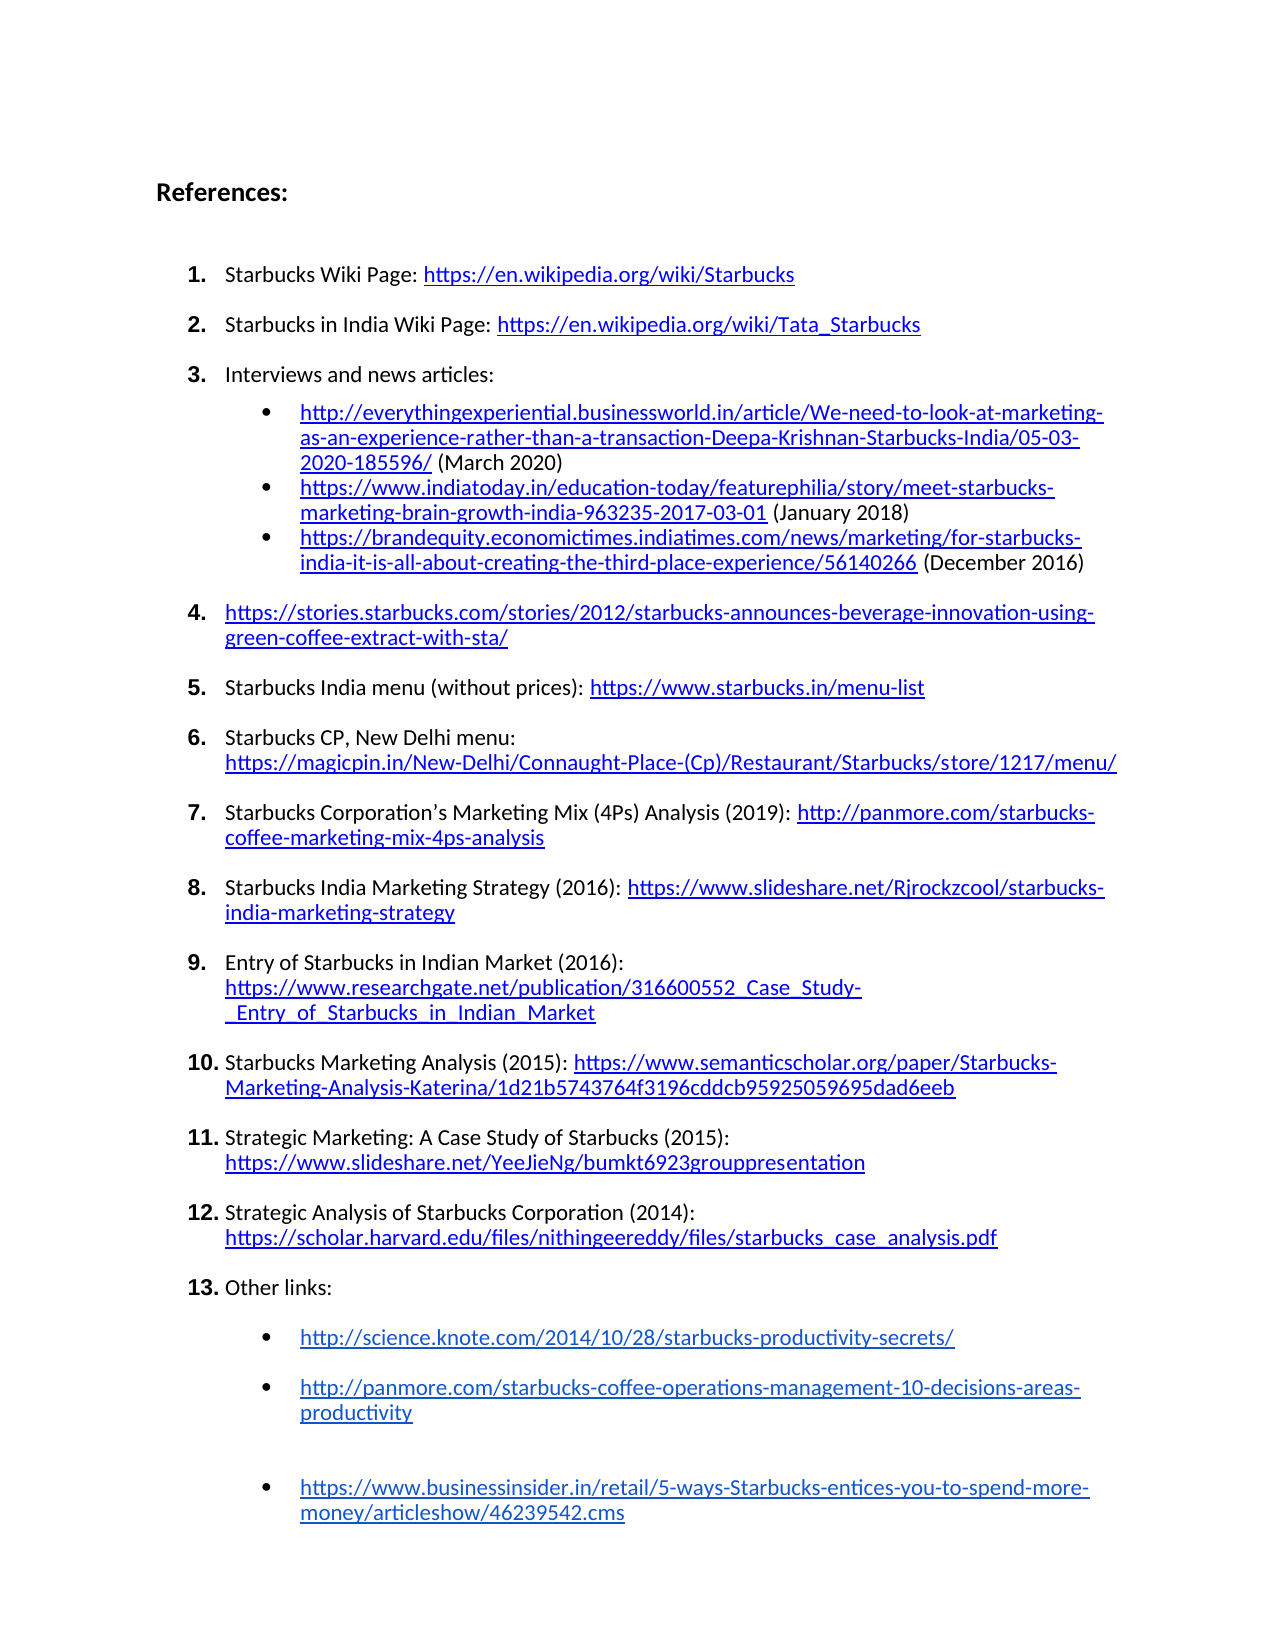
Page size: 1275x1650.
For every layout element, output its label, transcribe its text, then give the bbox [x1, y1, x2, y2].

list Other links: [187, 1275, 1125, 1300]
list Starbucks India Marketing Strategy (2016): https://www.slideshare.net/Rjrockzcool/starbucks-india-marketing-strategy [187, 875, 1125, 950]
list https://stories.starbucks.com/stories/2012/starbucks-announces-beverage-innovation-using-green-coffee-extract-with-sta/ [187, 600, 1125, 675]
text References: [150, 175, 1125, 208]
list Starbucks Marketing Analysis (2015): https://www.semanticscholar.org/paper/Starbucks-Marketing-Analysis-Katerina/1d21b5743764f3196cddcb95925059695dad6eeb [187, 1050, 1125, 1125]
list Starbucks India menu (without prices): https://www.starbucks.in/menu-list [187, 675, 1125, 725]
list Starbucks in India Wiki Page: https://en.wikipedia.org/wiki/Tata_Starbucks [187, 313, 1125, 363]
list Entry of Starbucks in Indian Market (2016): https://www.researchgate.net/publication/316600552_Case_Study-_Entry_of_Starbucks_in_Indian_Market [187, 950, 1125, 1050]
list http://panmore.com/starbucks-coffee-operations-management-10-decisions-areas-productivity [262, 1375, 1125, 1425]
list https://www.businessinsider.in/retail/5-ways-Starbucks-entices-you-to-spend-more-money/articleshow/46239542.cms [262, 1475, 1125, 1525]
list Starbucks Corporation’s Marketing Mix (4Ps) Analysis (2019): http://panmore.com/starbucks-coffee-marketing-mix-4ps-analysis [187, 800, 1125, 875]
list http://everythingexperiential.businessworld.in/article/We-need-to-look-at-marketing-as-an-experience-rather-than-a-transaction-Deepa-Krishnan-Starbucks-India/05-03-2020-185596/ (March 2020) [262, 400, 1125, 475]
list http://science.knote.com/2014/10/28/starbucks-productivity-secrets/ [262, 1325, 1125, 1350]
list Strategic Analysis of Starbucks Corporation (2014): https://scholar.harvard.edu/files/nithingeereddy/files/starbucks_case_analysis.pdf [187, 1200, 1125, 1275]
list Strategic Marketing: A Case Study of Starbucks (2015): https://www.slideshare.net/YeeJieNg/bumkt6923grouppresentation [187, 1125, 1125, 1200]
list Interviews and news articles: [187, 363, 1125, 388]
list https://brandequity.economictimes.indiatimes.com/news/marketing/for-starbucks-india-it-is-all-about-creating-the-third-place-experience/56140266 (December 2016) [262, 525, 1125, 575]
list https://www.indiatoday.in/education-today/featurephilia/story/meet-starbucks-marketing-brain-growth-india-963235-2017-03-01 (January 2018) [262, 475, 1125, 525]
list Starbucks Wiki Page: https://en.wikipedia.org/wiki/Starbucks [187, 263, 1125, 313]
list Starbucks CP, New Delhi menu: https://magicpin.in/New-Delhi/Connaught-Place-(Cp)/Restaurant/Starbucks/store/1217/menu/ [187, 725, 1125, 800]
